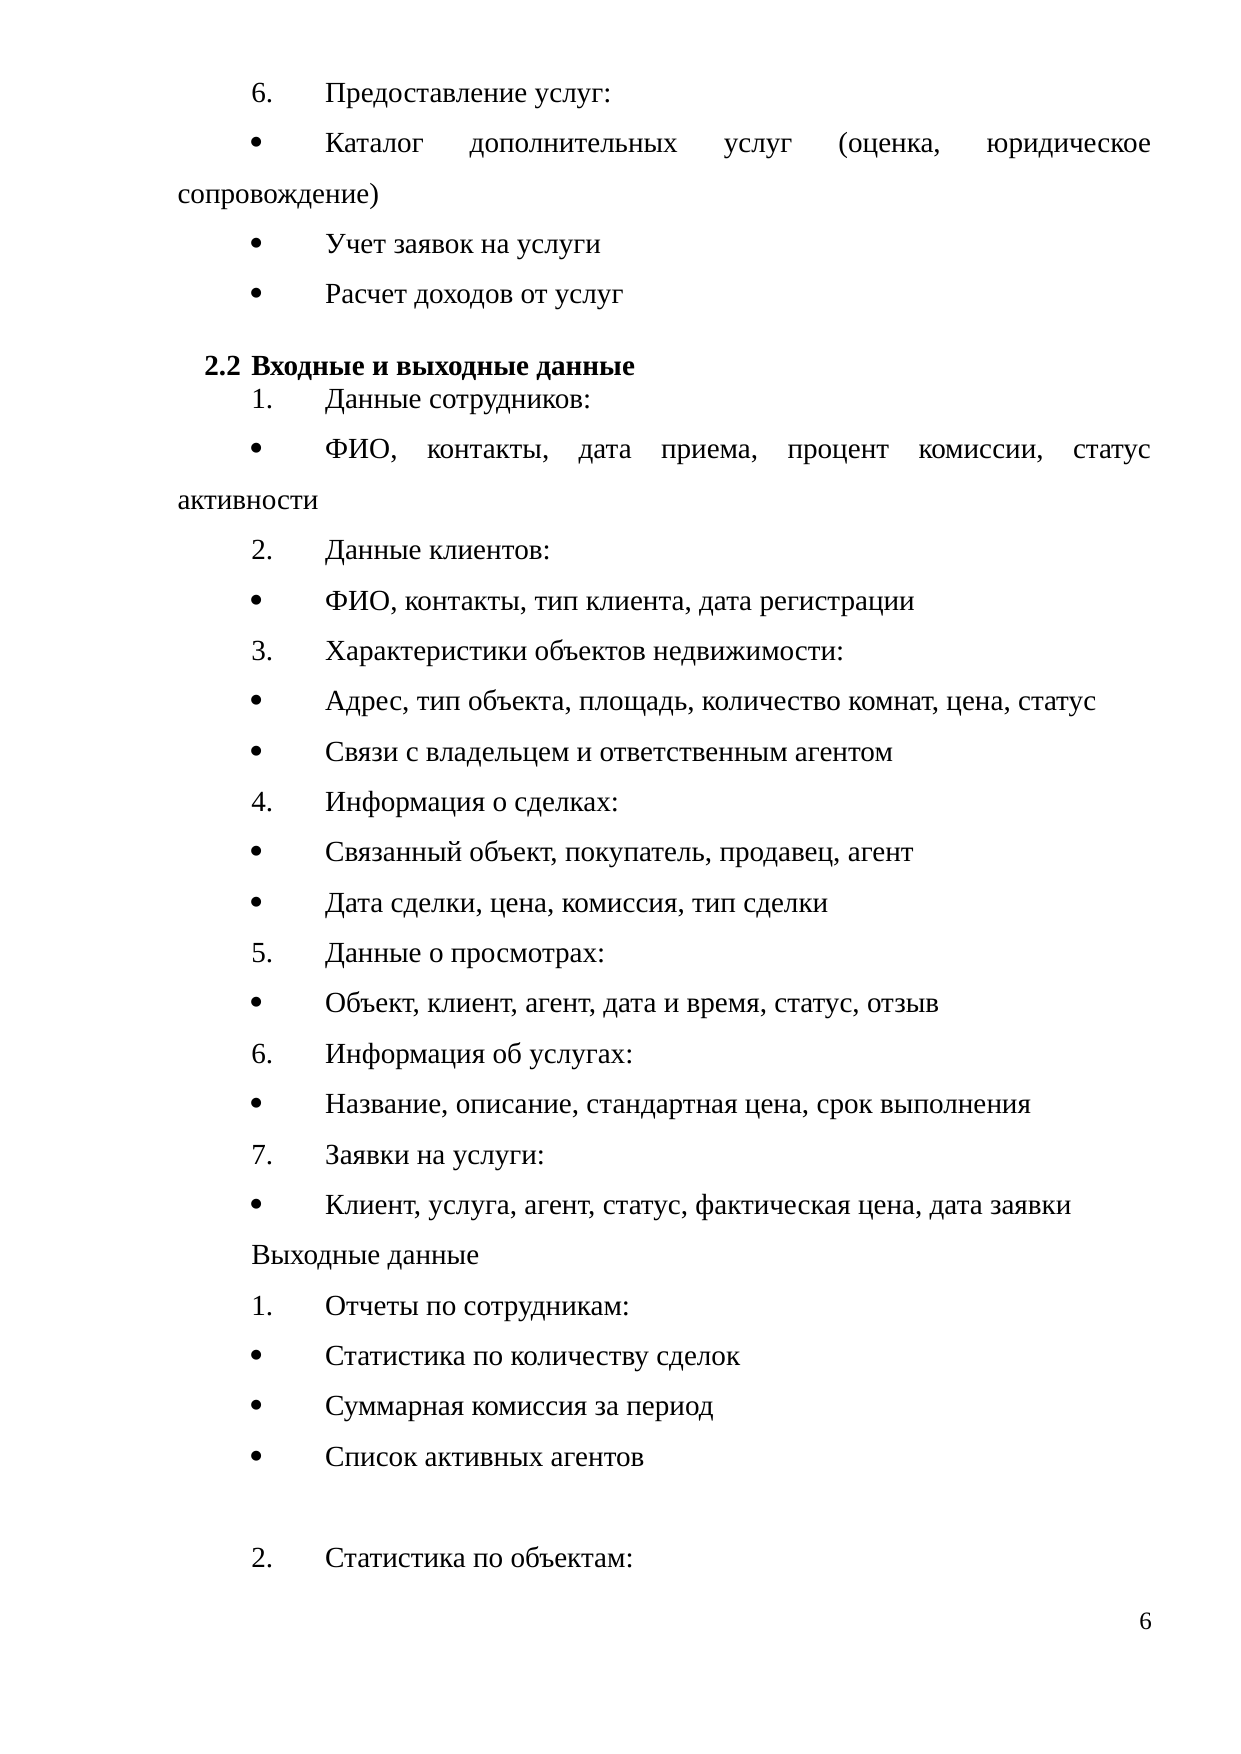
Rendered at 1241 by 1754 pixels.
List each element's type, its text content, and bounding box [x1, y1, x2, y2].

list ФИО, контакты, тип клиента, дата регистрации [177, 583, 1152, 616]
list ФИО, контакты, дата приема, процент комиссии, статус активности [177, 432, 1152, 516]
list Связанный объект, покупатель, продавец, агент [177, 834, 1152, 868]
list Характеристики объектов недвижимости: [177, 633, 1152, 667]
list Список активных агентов [177, 1439, 1152, 1473]
list Заявки на услуги: [177, 1137, 1152, 1170]
list Входные и выходные данные [177, 348, 1152, 381]
list Данные о просмотрах: [177, 935, 1152, 969]
list Данные сотрудников: [177, 381, 1152, 415]
list Дата сделки, цена, комиссия, тип сделки [177, 885, 1152, 918]
list Отчеты по сотрудникам: [177, 1288, 1152, 1321]
list Суммарная комиссия за период [177, 1388, 1152, 1422]
text Выходные данные [177, 1237, 1152, 1271]
list Учет заявок на услуги [177, 226, 1152, 260]
list Предоставление услуг: [177, 75, 1152, 108]
list Название, описание, стандартная цена, срок выполнения [177, 1086, 1152, 1120]
list Статистика по количеству сделок [177, 1338, 1152, 1372]
list Объект, клиент, агент, дата и время, статус, отзыв [177, 986, 1152, 1019]
list Клиент, услуга, агент, статус, фактическая цена, дата заявки [177, 1187, 1152, 1221]
list Данные клиентов: [177, 532, 1152, 566]
list Информация о сделках: [177, 784, 1152, 818]
list Адрес, тип объекта, площадь, количество комнат, цена, статус [177, 683, 1152, 717]
list Расчет доходов от услуг [177, 276, 1152, 310]
list Связи с владельцем и ответственным агентом [177, 734, 1152, 767]
list Каталог дополнительных услуг (оценка, юридическое сопровождение) [177, 125, 1152, 209]
list Информация об услугах: [177, 1036, 1152, 1069]
list Статистика по объектам: [177, 1540, 1152, 1573]
